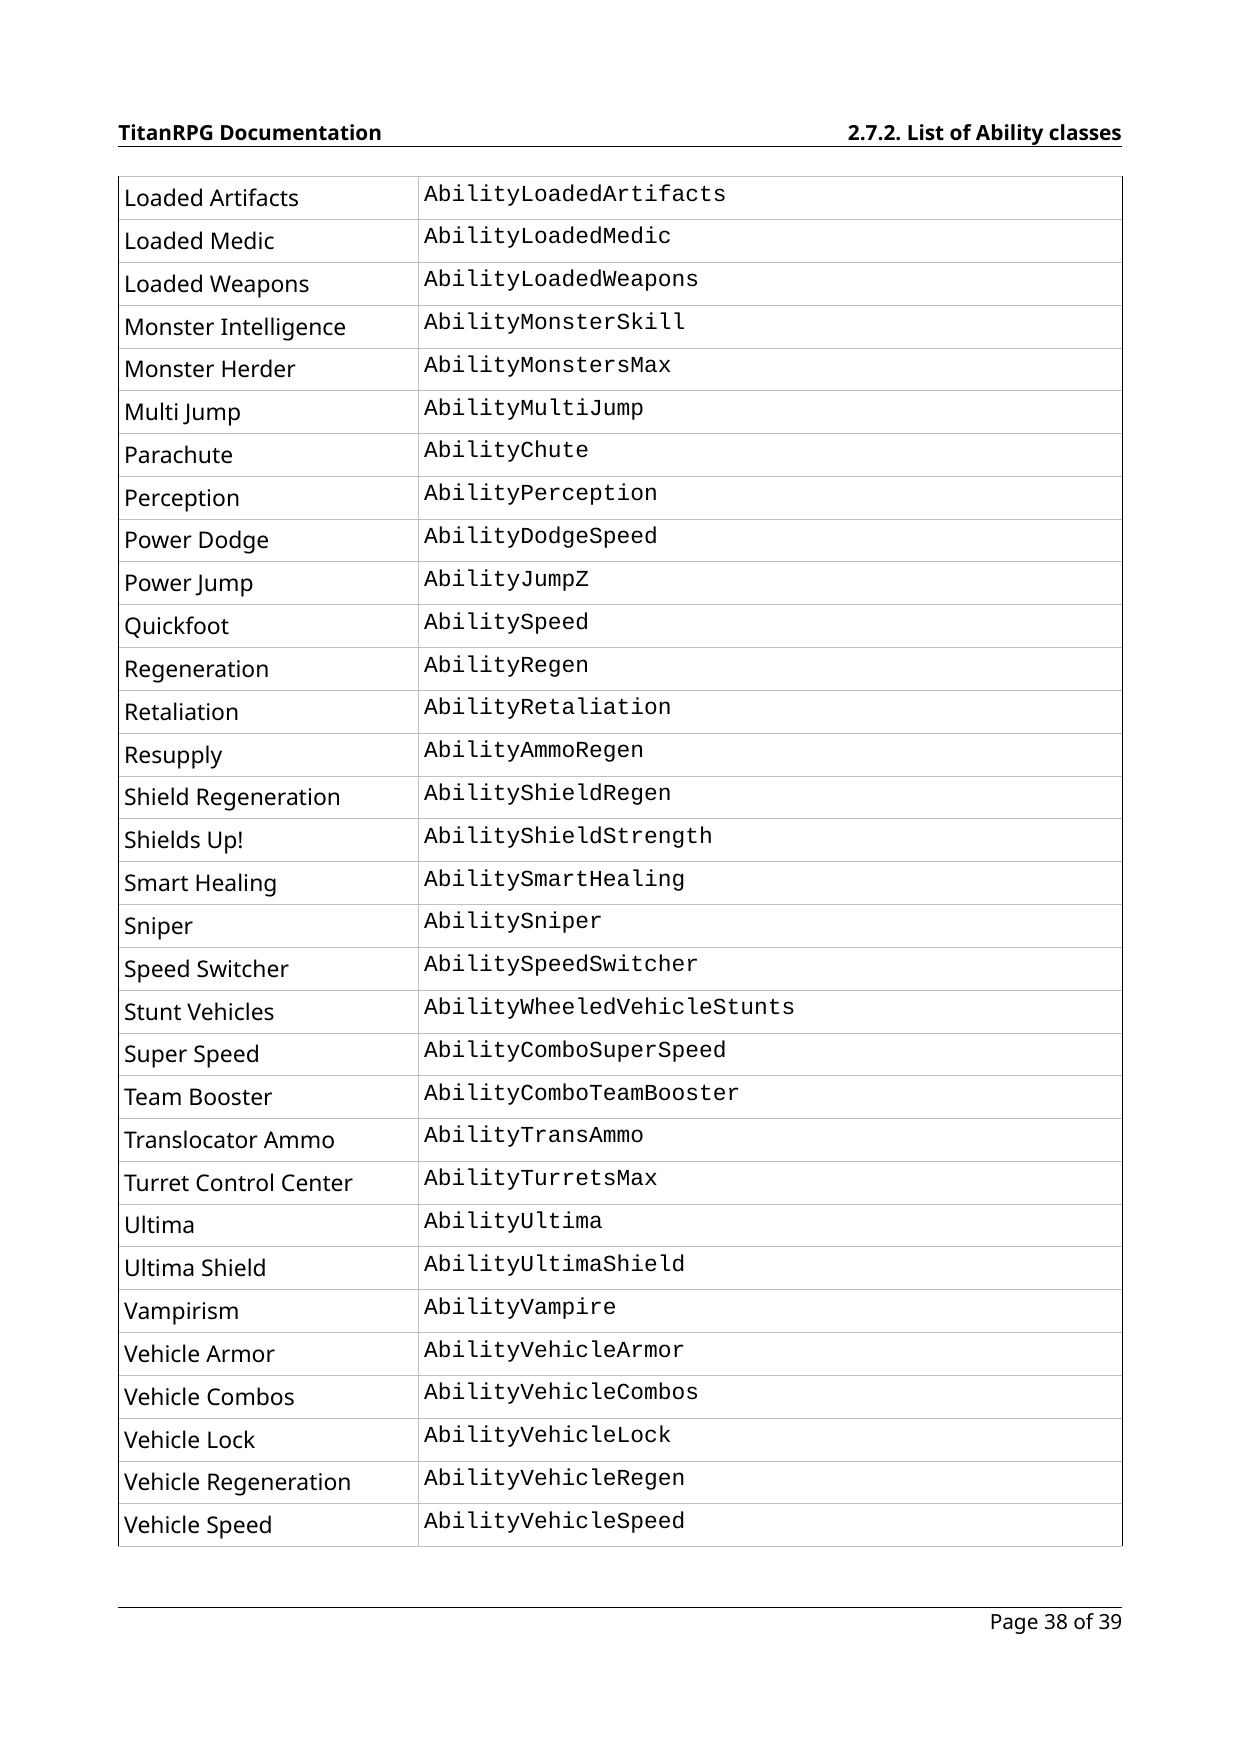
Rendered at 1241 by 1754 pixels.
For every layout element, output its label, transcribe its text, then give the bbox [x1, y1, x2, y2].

table_cell Monster Herder [119, 349, 418, 390]
table_cell Vehicle Combos [119, 1376, 418, 1418]
table_cell Sniper [119, 905, 418, 947]
table_cell Shields Up! [119, 819, 418, 861]
table_cell AbilityShieldRegen [419, 777, 1122, 818]
table_cell AbilityTurretsMax [419, 1162, 1122, 1204]
table_cell Regeneration [119, 648, 418, 690]
table_cell AbilitySpeed [419, 605, 1122, 647]
table_cell Ultima [119, 1205, 418, 1246]
table_cell Power Dodge [119, 520, 418, 561]
table_cell Power Jump [119, 562, 418, 604]
table_cell Resupply [119, 734, 418, 776]
table_cell Vehicle Regeneration [119, 1462, 418, 1503]
table_cell Loaded Artifacts [119, 177, 418, 219]
table_cell Translocator Ammo [119, 1119, 418, 1161]
table_cell AbilityMonstersMax [419, 349, 1122, 390]
table_cell Ultima Shield [119, 1247, 418, 1289]
table_cell Vehicle Speed [119, 1504, 418, 1546]
table_cell AbilityLoadedArtifacts [419, 177, 1122, 219]
table_cell Retaliation [119, 691, 418, 733]
table_cell Team Booster [119, 1076, 418, 1118]
table_cell AbilityAmmoRegen [419, 734, 1122, 776]
table_cell AbilityDodgeSpeed [419, 520, 1122, 561]
table_cell AbilityMonsterSkill [419, 306, 1122, 347]
table_cell AbilityShieldStrength [419, 819, 1122, 861]
table_cell AbilityJumpZ [419, 562, 1122, 604]
table_cell Vampirism [119, 1290, 418, 1332]
table_cell AbilityRegen [419, 648, 1122, 690]
table_cell Speed Switcher [119, 948, 418, 989]
table_cell AbilitySpeedSwitcher [419, 948, 1122, 989]
table_cell AbilitySmartHealing [419, 862, 1122, 904]
table_cell AbilityComboTeamBooster [419, 1076, 1122, 1118]
table_cell AbilityVehicleSpeed [419, 1504, 1122, 1546]
table_cell AbilityRetaliation [419, 691, 1122, 733]
table_cell AbilityVehicleLock [419, 1419, 1122, 1461]
table_cell Multi Jump [119, 391, 418, 433]
table_cell Parachute [119, 434, 418, 476]
table_cell Loaded Medic [119, 220, 418, 262]
table_cell AbilityVehicleRegen [419, 1462, 1122, 1503]
table_cell Vehicle Armor [119, 1333, 418, 1375]
table_cell Smart Healing [119, 862, 418, 904]
table_cell Quickfoot [119, 605, 418, 647]
table_cell Vehicle Lock [119, 1419, 418, 1461]
table_cell AbilityWheeledVehicleStunts [419, 991, 1122, 1032]
table_cell AbilityUltimaShield [419, 1247, 1122, 1289]
table_cell Loaded Weapons [119, 263, 418, 304]
table_cell AbilityChute [419, 434, 1122, 476]
table_cell AbilityComboSuperSpeed [419, 1034, 1122, 1075]
table_cell Monster Intelligence [119, 306, 418, 347]
table_cell AbilityLoadedMedic [419, 220, 1122, 262]
table_cell AbilityMultiJump [419, 391, 1122, 433]
table_cell AbilityPerception [419, 477, 1122, 519]
table_cell AbilityVehicleArmor [419, 1333, 1122, 1375]
table_cell Perception [119, 477, 418, 519]
table_cell AbilitySniper [419, 905, 1122, 947]
table_cell Turret Control Center [119, 1162, 418, 1204]
table_cell Shield Regeneration [119, 777, 418, 818]
table_cell Stunt Vehicles [119, 991, 418, 1032]
table_cell AbilityVehicleCombos [419, 1376, 1122, 1418]
table_cell AbilityLoadedWeapons [419, 263, 1122, 304]
table_cell AbilityVampire [419, 1290, 1122, 1332]
table_cell AbilityUltima [419, 1205, 1122, 1246]
table_cell AbilityTransAmmo [419, 1119, 1122, 1161]
table_cell Super Speed [119, 1034, 418, 1075]
